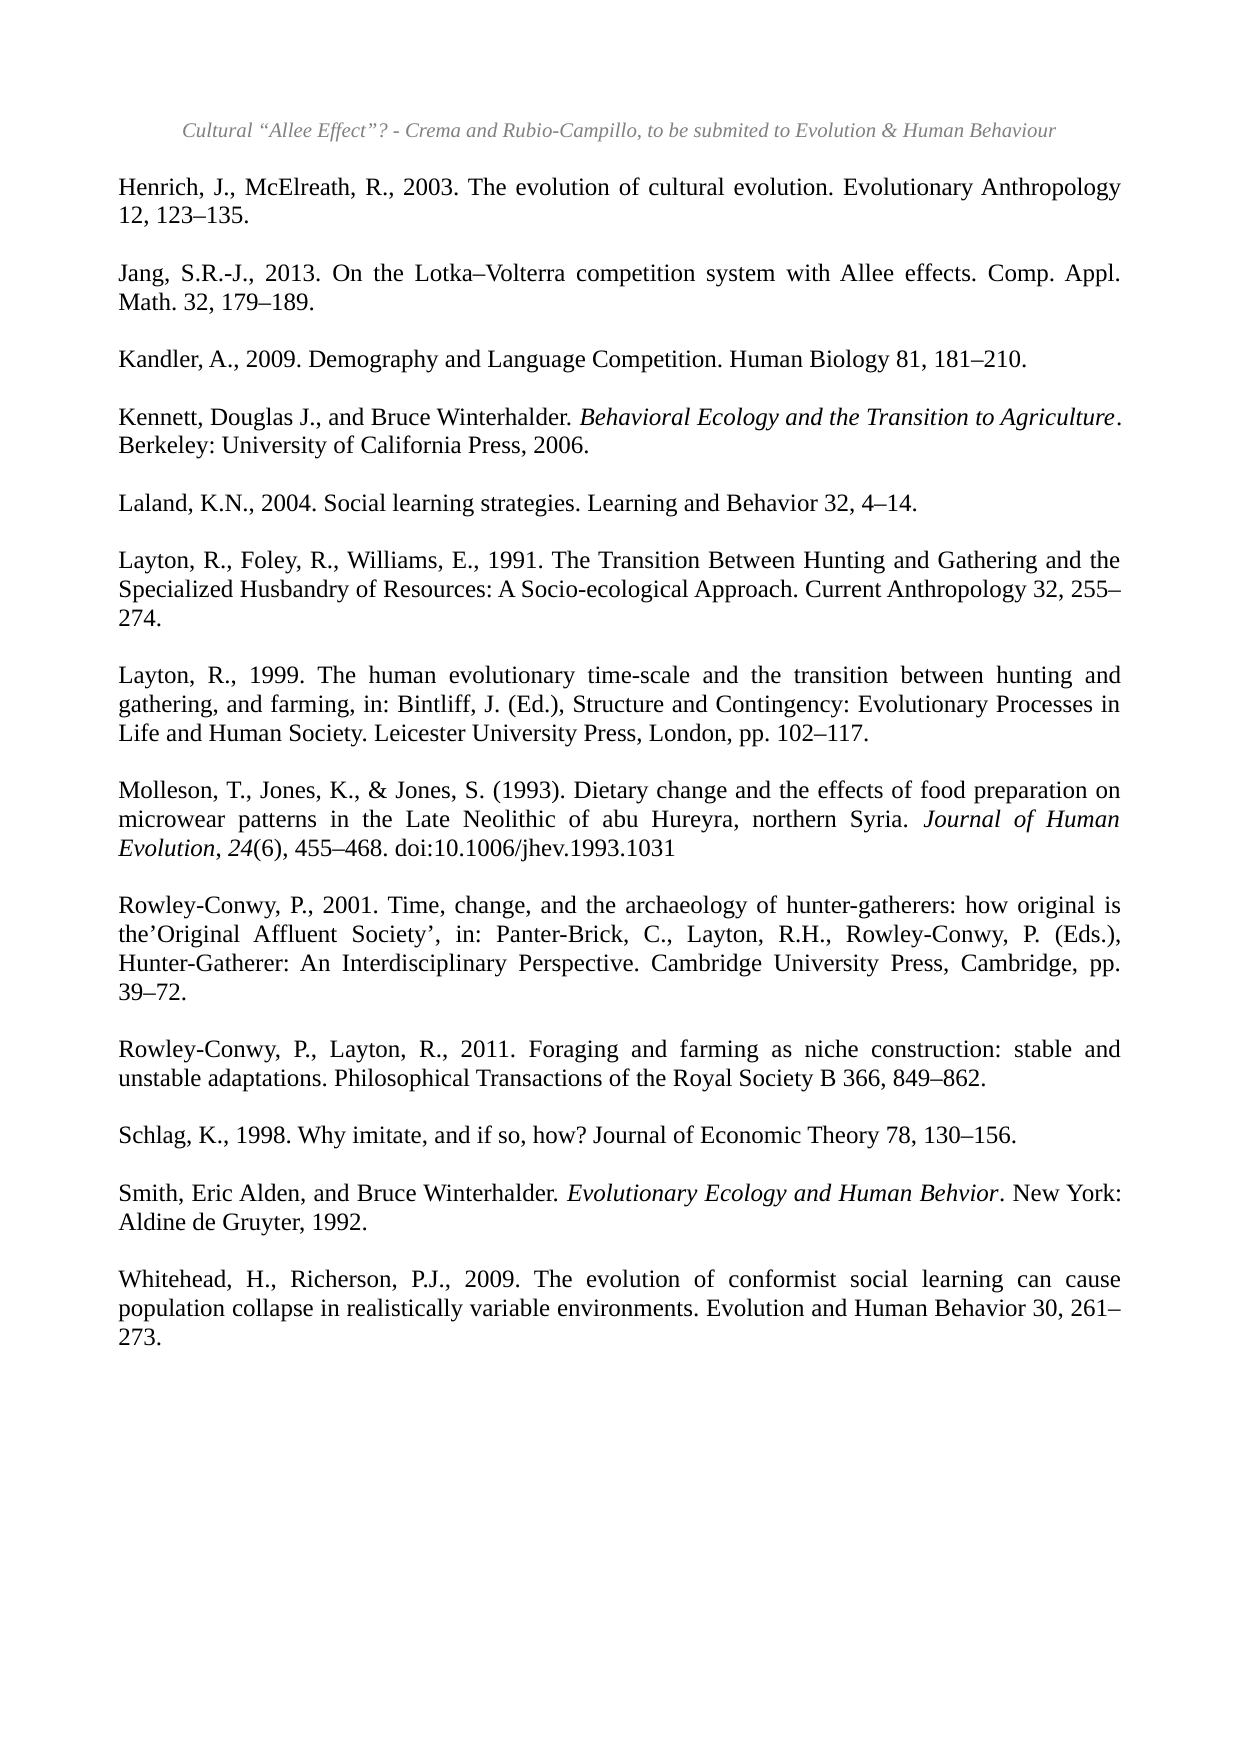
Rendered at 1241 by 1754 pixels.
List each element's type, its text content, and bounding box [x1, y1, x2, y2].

text Smith, Eric Alden, and Bruce Winterhalder. Evolutionary Ecology and Human Behvior. New York: Aldine de Gruyter, 1992. [118, 1178, 1122, 1235]
text Layton, R., Foley, R., Williams, E., 1991. The Transition Between Hunting and Gathering and the Specialized Husbandry of Resources: A Socio-ecological Approach. Current Anthropology 32, 255–274. [118, 545, 1122, 632]
text Whitehead, H., Richerson, P.J., 2009. The evolution of conformist social learning can cause population collapse in realistically variable environments. Evolution and Human Behavior 30, 261–273. [118, 1264, 1122, 1350]
text Kennett, Douglas J., and Bruce Winterhalder. Behavioral Ecology and the Transition to Agriculture. Berkeley: University of California Press, 2006. [118, 402, 1122, 459]
text Schlag, K., 1998. Why imitate, and if so, how? Journal of Economic Theory 78, 130–156. [118, 1120, 1122, 1149]
text Henrich, J., McElreath, R., 2003. The evolution of cultural evolution. Evolutionary Anthropology 12, 123–135. [118, 172, 1122, 229]
text Molleson, T., Jones, K., & Jones, S. (1993). Dietary change and the effects of food preparation on microwear patterns in the Late Neolithic of abu Hureyra, northern Syria. Journal of Human Evolution, 24(6), 455–468. doi:10.1006/jhev.1993.1031 [118, 775, 1122, 862]
text Laland, K.N., 2004. Social learning strategies. Learning and Behavior 32, 4–14. [118, 488, 1122, 517]
text Kandler, A., 2009. Demography and Language Competition. Human Biology 81, 181–210. [118, 344, 1122, 373]
text Layton, R., 1999. The human evolutionary time-scale and the transition between hunting and gathering, and farming, in: Bintliff, J. (Ed.), Structure and Contingency: Evolutionary Processes in Life and Human Society. Leicester University Press, London, pp. 102–117. [118, 660, 1122, 747]
text Rowley-Conwy, P., Layton, R., 2011. Foraging and farming as niche construction: stable and unstable adaptations. Philosophical Transactions of the Royal Society B 366, 849–862. [118, 1034, 1122, 1092]
text Rowley-Conwy, P., 2001. Time, change, and the archaeology of hunter-gatherers: how original is the’Original Affluent Society’, in: Panter-Brick, C., Layton, R.H., Rowley-Conwy, P. (Eds.), Hunter-Gatherer: An Interdisciplinary Perspective. Cambridge University Press, Cambridge, pp. 39–72. [118, 890, 1122, 1005]
text Jang, S.R.-J., 2013. On the Lotka–Volterra competition system with Allee effects. Comp. Appl. Math. 32, 179–189. [118, 258, 1122, 315]
